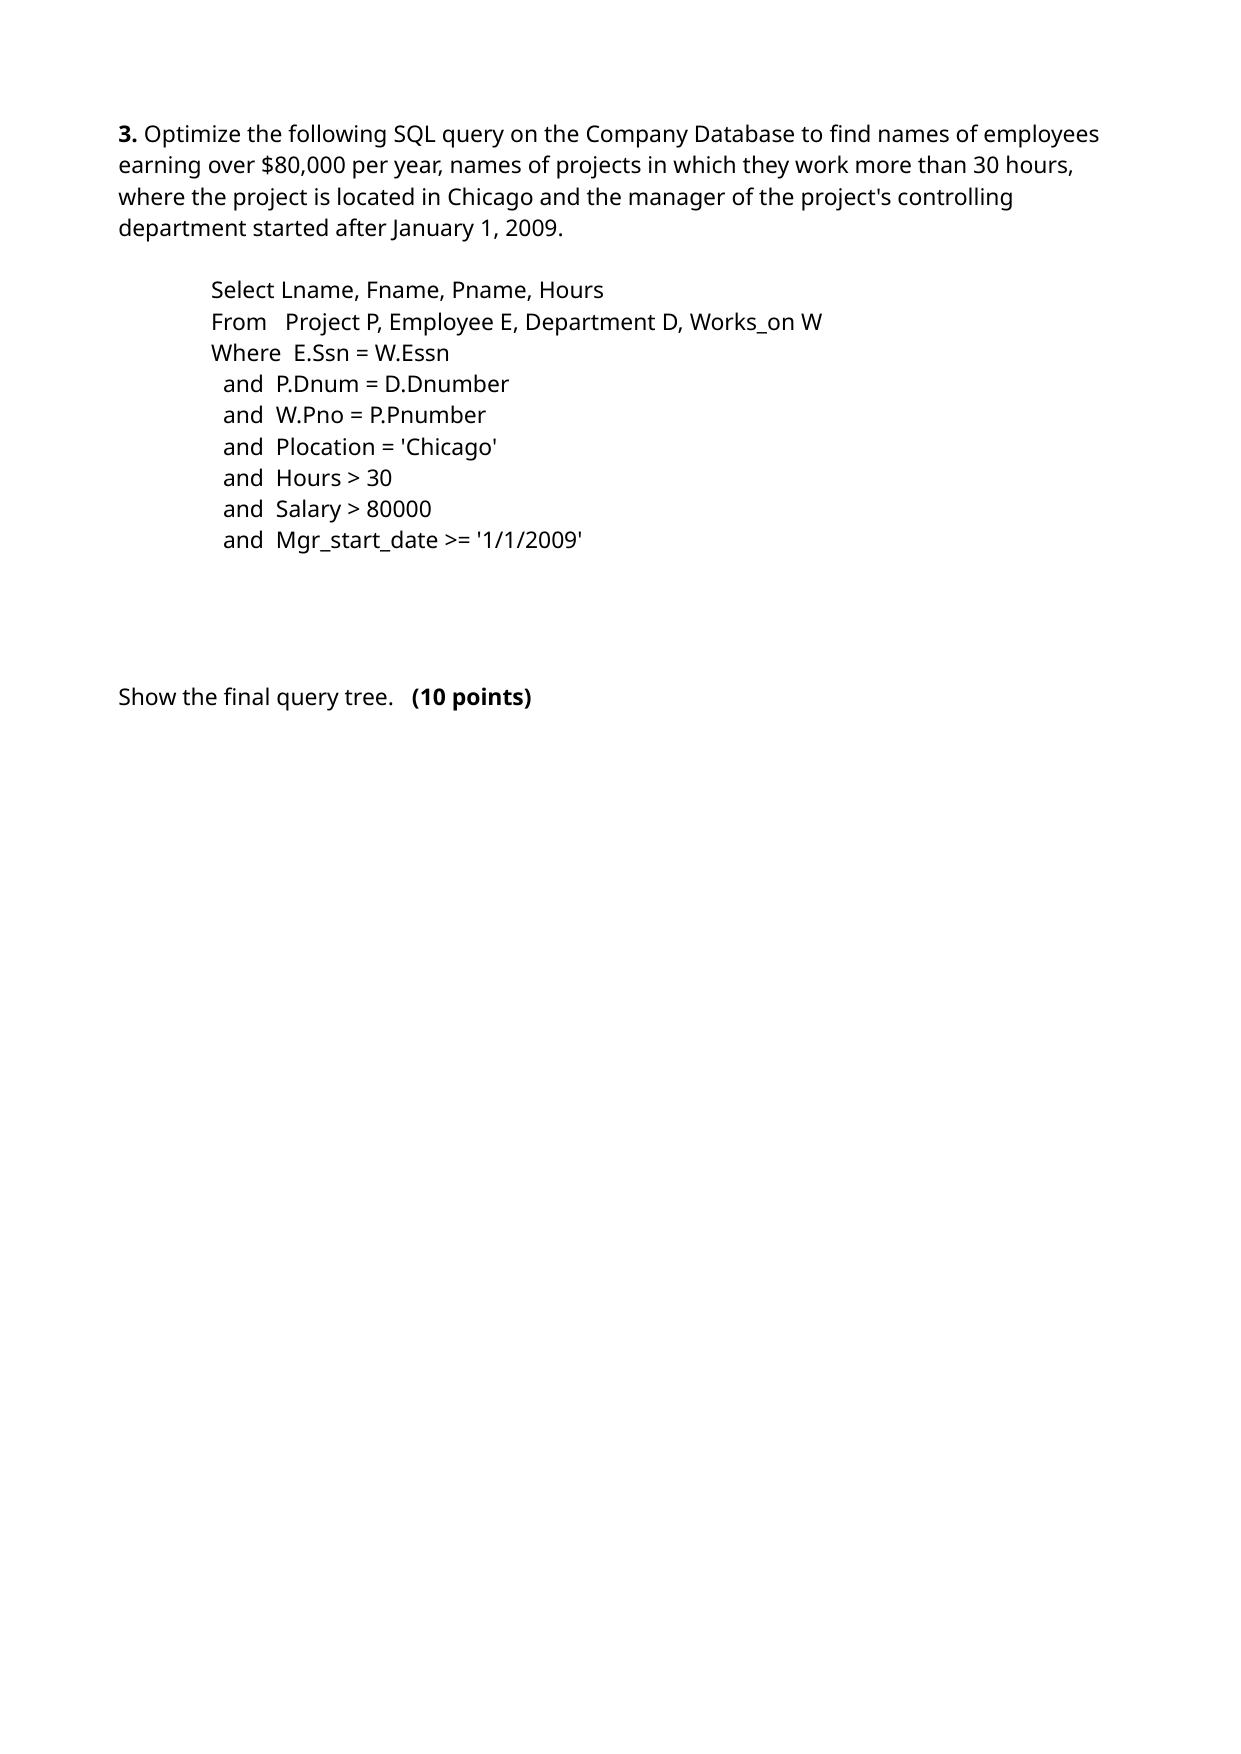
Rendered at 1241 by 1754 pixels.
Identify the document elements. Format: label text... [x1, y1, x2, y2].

text and Plocation = 'Chicago' [193, 431, 1122, 462]
text and Mgr_start_date >= '1/1/2009' [193, 524, 1122, 556]
text Show the final query tree. (10 points) [118, 681, 1122, 712]
text Where E.Ssn = W.Essn [193, 337, 1122, 368]
text From Project P, Employee E, Department D, Works_on W [193, 306, 1122, 337]
text 3. Optimize the following SQL query on the Company Database to find names of employees earning over $80,000 per year, names of projects in which they work more than 30 hours, where the project is located in Chicago and the manager of the project's controlling department started after January 1, 2009. [118, 118, 1122, 243]
text and W.Pno = P.Pnumber [193, 399, 1122, 431]
text Select Lname, Fname, Pname, Hours [193, 274, 1122, 306]
text and Hours > 30 [193, 462, 1122, 493]
text and P.Dnum = D.Dnumber [193, 368, 1122, 399]
text and Salary > 80000 [193, 493, 1122, 524]
